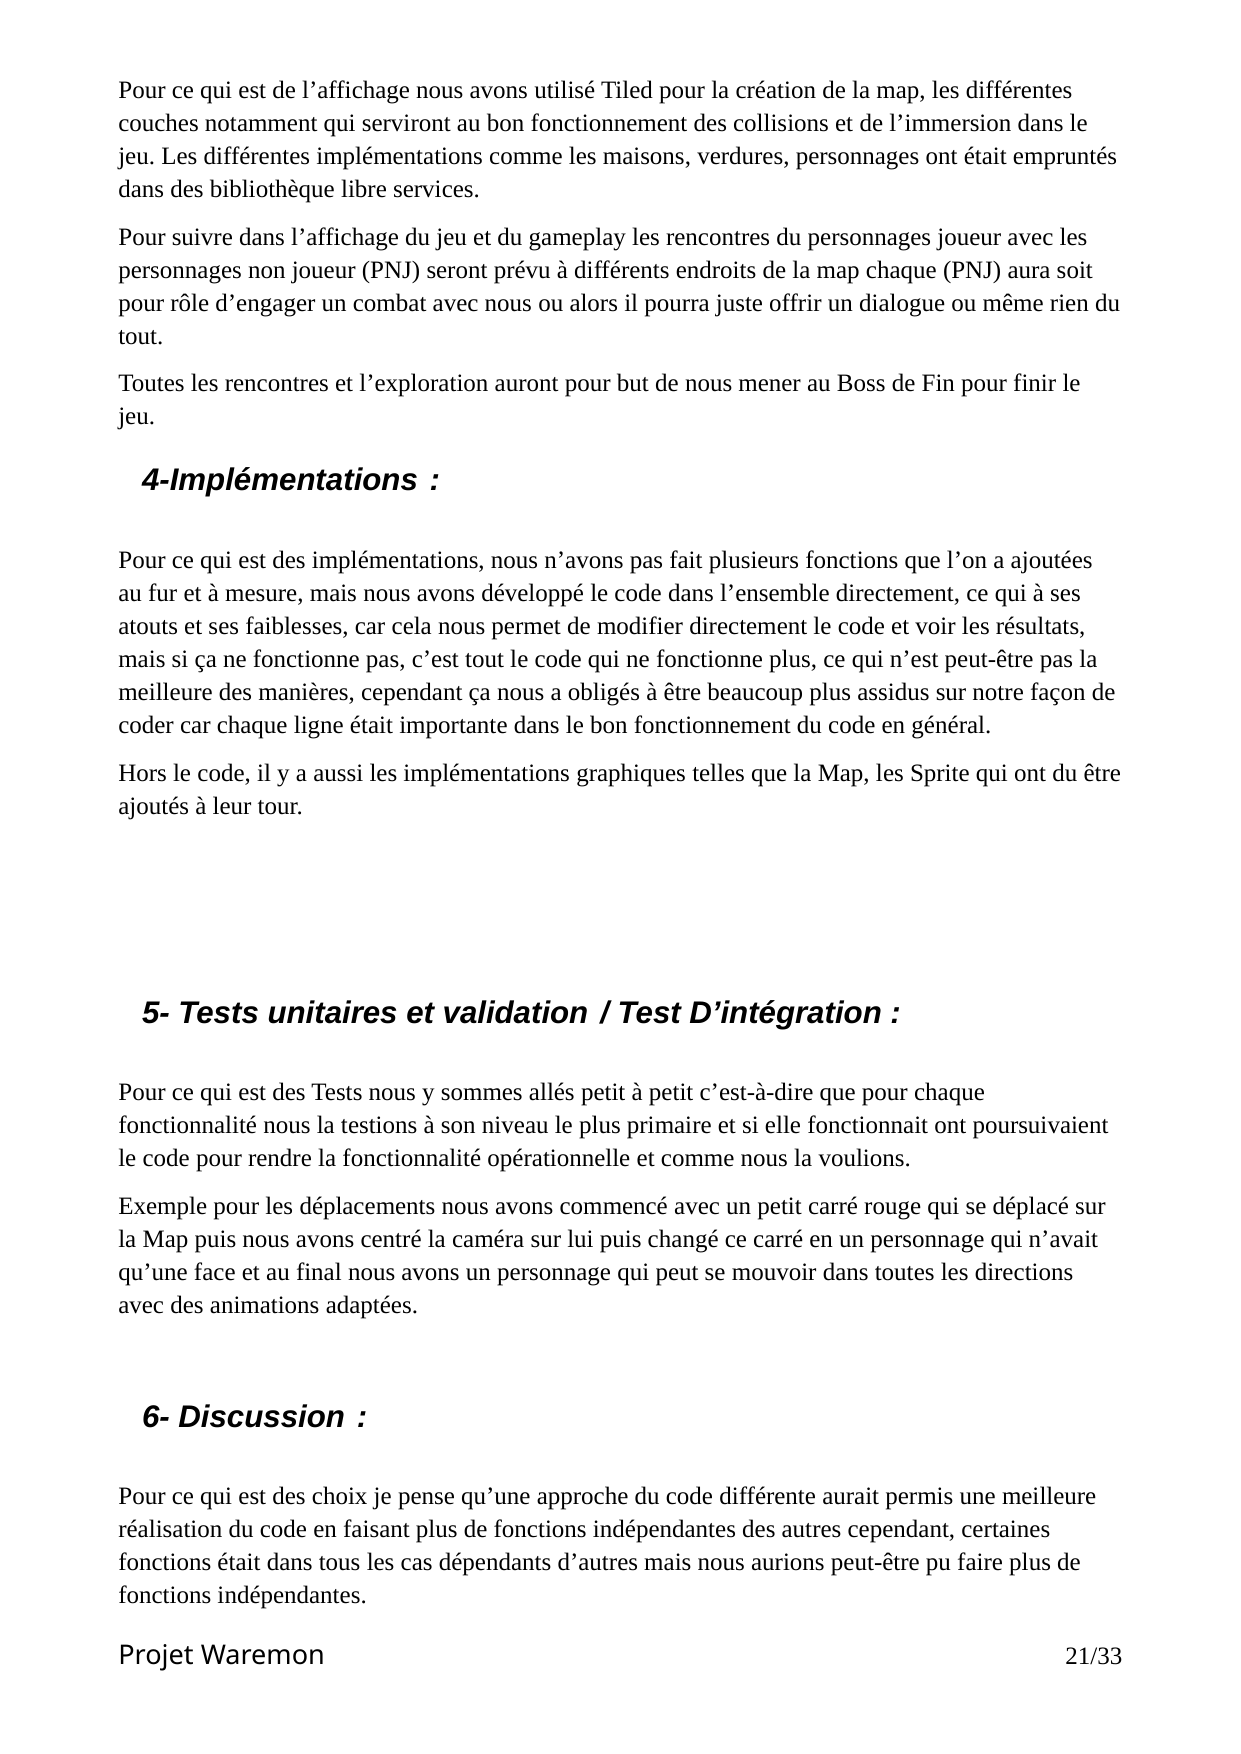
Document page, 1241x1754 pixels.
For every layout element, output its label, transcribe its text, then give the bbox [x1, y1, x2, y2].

text Pour ce qui est des choix je pense qu’une approche du code différente aurait permis une meilleure réalisation du code en faisant plus de fonctions indépendantes des autres cependant, certaines fonctions était dans tous les cas dépendants d’autres mais nous aurions peut-être pu faire plus de fonctions indépendantes. [118, 1481, 1122, 1609]
subtitle 5- Tests unitaires et validation / Test D’intégration : [142, 994, 1122, 1029]
text Pour suivre dans l’affichage du jeu et du gameplay les rencontres du personnages joueur avec les personnages non joueur (PNJ) seront prévu à différents endroits de la map chaque (PNJ) aura soit pour rôle d’engager un combat avec nous ou alors il pourra juste offrir un dialogue ou même rien du tout. [118, 222, 1122, 349]
text Pour ce qui est des implémentations, nous n’avons pas fait plusieurs fonctions que l’on a ajoutées au fur et à mesure, mais nous avons développé le code dans l’ensemble directement, ce qui à ses atouts et ses faiblesses, car cela nous permet de modifier directement le code et voir les résultats, mais si ça ne fonctionne pas, c’est tout le code qui ne fonctionne plus, ce qui n’est peut-être pas la meilleure des manières, cependant ça nous a obligés à être beaucoup plus assidus sur notre façon de coder car chaque ligne était importante dans le bon fonctionnement du code en général. [118, 545, 1122, 739]
subtitle 6- Discussion : [142, 1398, 1122, 1433]
subtitle 4-Implémentations : [142, 461, 1122, 497]
text Hors le code, il y a aussi les implémentations graphiques telles que la Map, les Sprite qui ont du être ajoutés à leur tour. [118, 758, 1122, 819]
text Exemple pour les déplacements nous avons commencé avec un petit carré rouge qui se déplacé sur la Map puis nous avons centré la caméra sur lui puis changé ce carré en un personnage qui n’avait qu’une face et au final nous avons un personnage qui peut se mouvoir dans toutes les directions avec des animations adaptées. [118, 1191, 1122, 1319]
text Pour ce qui est des Tests nous y sommes allés petit à petit c’est-à-dire que pour chaque fonctionnalité nous la testions à son niveau le plus primaire et si elle fonctionnait ont poursuivaient le code pour rendre la fonctionnalité opérationnelle et comme nous la voulions. [118, 1077, 1122, 1172]
text Toutes les rencontres et l’exploration auront pour but de nous mener au Boss de Fin pour finir le jeu. [118, 368, 1122, 430]
text Pour ce qui est de l’affichage nous avons utilisé Tiled pour la création de la map, les différentes couches notamment qui serviront au bon fonctionnement des collisions et de l’immersion dans le jeu. Les différentes implémentations comme les maisons, verdures, personnages ont était empruntés dans des bibliothèque libre services. [118, 75, 1122, 203]
